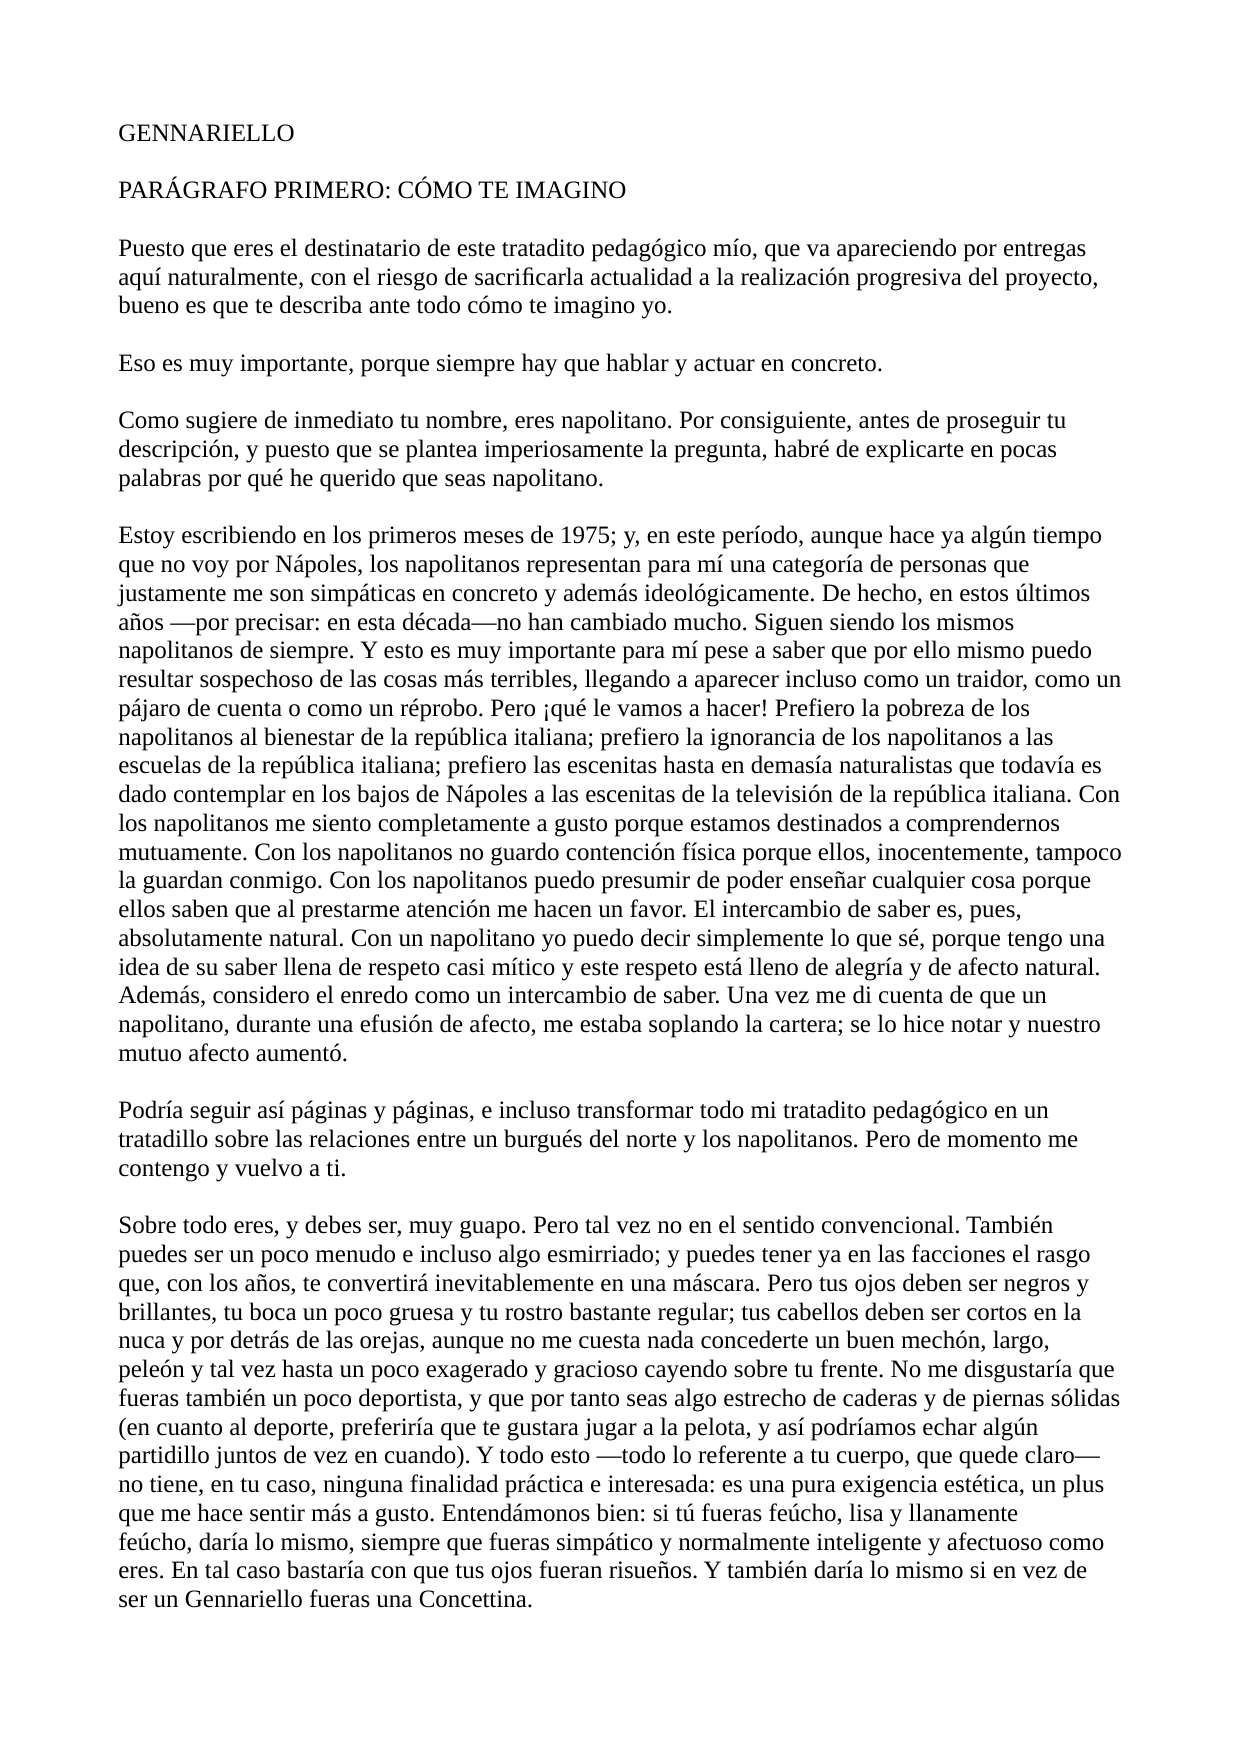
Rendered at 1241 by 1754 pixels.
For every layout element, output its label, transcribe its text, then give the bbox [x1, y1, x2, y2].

text Estoy escribiendo en los primeros meses de 1975; y, en este período, aunque hace ya algún tiempo que no voy por Nápoles, los napolitanos representan para mí una categoría de personas que justamente me son simpáticas en concreto y además ideológicamente. De hecho, en estos últimos años —por precisar: en esta década—no han cambiado mucho. Siguen siendo los mismos napolitanos de siempre. Y esto es muy importante para mí pese a saber que por ello mismo puedo resultar sospechoso de las cosas más terribles, llegando a aparecer incluso como un traidor, como un pájaro de cuenta o como un réprobo. Pero ¡qué le vamos a hacer! Prefiero la pobreza de los napolitanos al bienestar de la república italiana; prefiero la ignorancia de los napolitanos a las escuelas de la república italiana; prefiero las escenitas hasta en demasía naturalistas que todavía es dado contemplar en los bajos de Nápoles a las escenitas de la televisión de la república italiana. Con los napolitanos me siento completamente a gusto porque estamos destinados a comprendernos mutuamente. Con los napolitanos no guardo contención física porque ellos, inocentemente, tampoco la guardan conmigo. Con los napolitanos puedo presumir de poder enseñar cualquier cosa porque ellos saben que al prestarme atención me hacen un favor. El intercambio de saber es, pues, absolutamente natural. Con un napolitano yo puedo decir simplemente lo que sé, porque tengo una idea de su saber llena de respeto casi mítico y este respeto está lleno de alegría y de afecto natural. Además, considero el enredo como un intercambio de saber. Una vez me di cuenta de que un napolitano, durante una efusión de afecto, me estaba soplando la cartera; se lo hice notar y nuestro mutuo afecto aumentó. [118, 521, 1122, 1067]
text PARÁGRAFO PRIMERO: CÓMO TE IMAGINO [118, 176, 1122, 204]
text Sobre todo eres, y debes ser, muy guapo. Pero tal vez no en el sentido convencional. También puedes ser un poco menudo e incluso algo esmirriado; y puedes tener ya en las facciones el rasgo que, con los años, te convertirá inevitablemente en una máscara. Pero tus ojos deben ser negros y brillantes, tu boca un poco gruesa y tu rostro bastante regular; tus cabellos deben ser cortos en la nuca y por detrás de las orejas, aunque no me cuesta nada concederte un buen mechón, largo, peleón y tal vez hasta un poco exagerado y gracioso cayendo sobre tu frente. No me disgustaría que fueras también un poco deportista, y que por tanto seas algo estrecho de caderas y de piernas sólidas (en cuanto al deporte, preferiría que te gustara jugar a la pelota, y así podríamos echar algún partidillo juntos de vez en cuando). Y todo esto —todo lo referente a tu cuerpo, que quede claro— no tiene, en tu caso, ninguna finalidad práctica e interesada: es una pura exigencia estética, un plus que me hace sentir más a gusto. Entendámonos bien: si tú fueras feúcho, lisa y llanamente [118, 1211, 1122, 1527]
text feúcho, daría lo mismo, siempre que fueras simpático y normalmente inteligente y afectuoso como eres. En tal caso bastaría con que tus ojos fueran risueños. Y también daría lo mismo si en vez de ser un Gennariello fueras una Concettina. [118, 1527, 1122, 1613]
text Como sugiere de inmediato tu nombre, eres napolitano. Por consiguiente, antes de proseguir tu descripción, y puesto que se plantea imperiosamente la pregunta, habré de explicarte en pocas palabras por qué he querido que seas napolitano. [118, 406, 1122, 492]
text Podría seguir así páginas y páginas, e incluso transformar todo mi tratadito pedagógico en un tratadillo sobre las relaciones entre un burgués del norte y los napolitanos. Pero de momento me contengo y vuelvo a ti. [118, 1096, 1122, 1182]
text Eso es muy importante, porque siempre hay que hablar y actuar en concreto. [118, 348, 1122, 377]
text Puesto que eres el destinatario de este tratadito pedagógico mío, que va apareciendo por entregas aquí naturalmente, con el riesgo de sacriﬁcarla actualidad a la realización progresiva del proyecto, [118, 233, 1122, 291]
text bueno es que te describa ante todo cómo te imagino yo. [118, 291, 1122, 319]
text GENNARIELLO [118, 118, 1122, 147]
